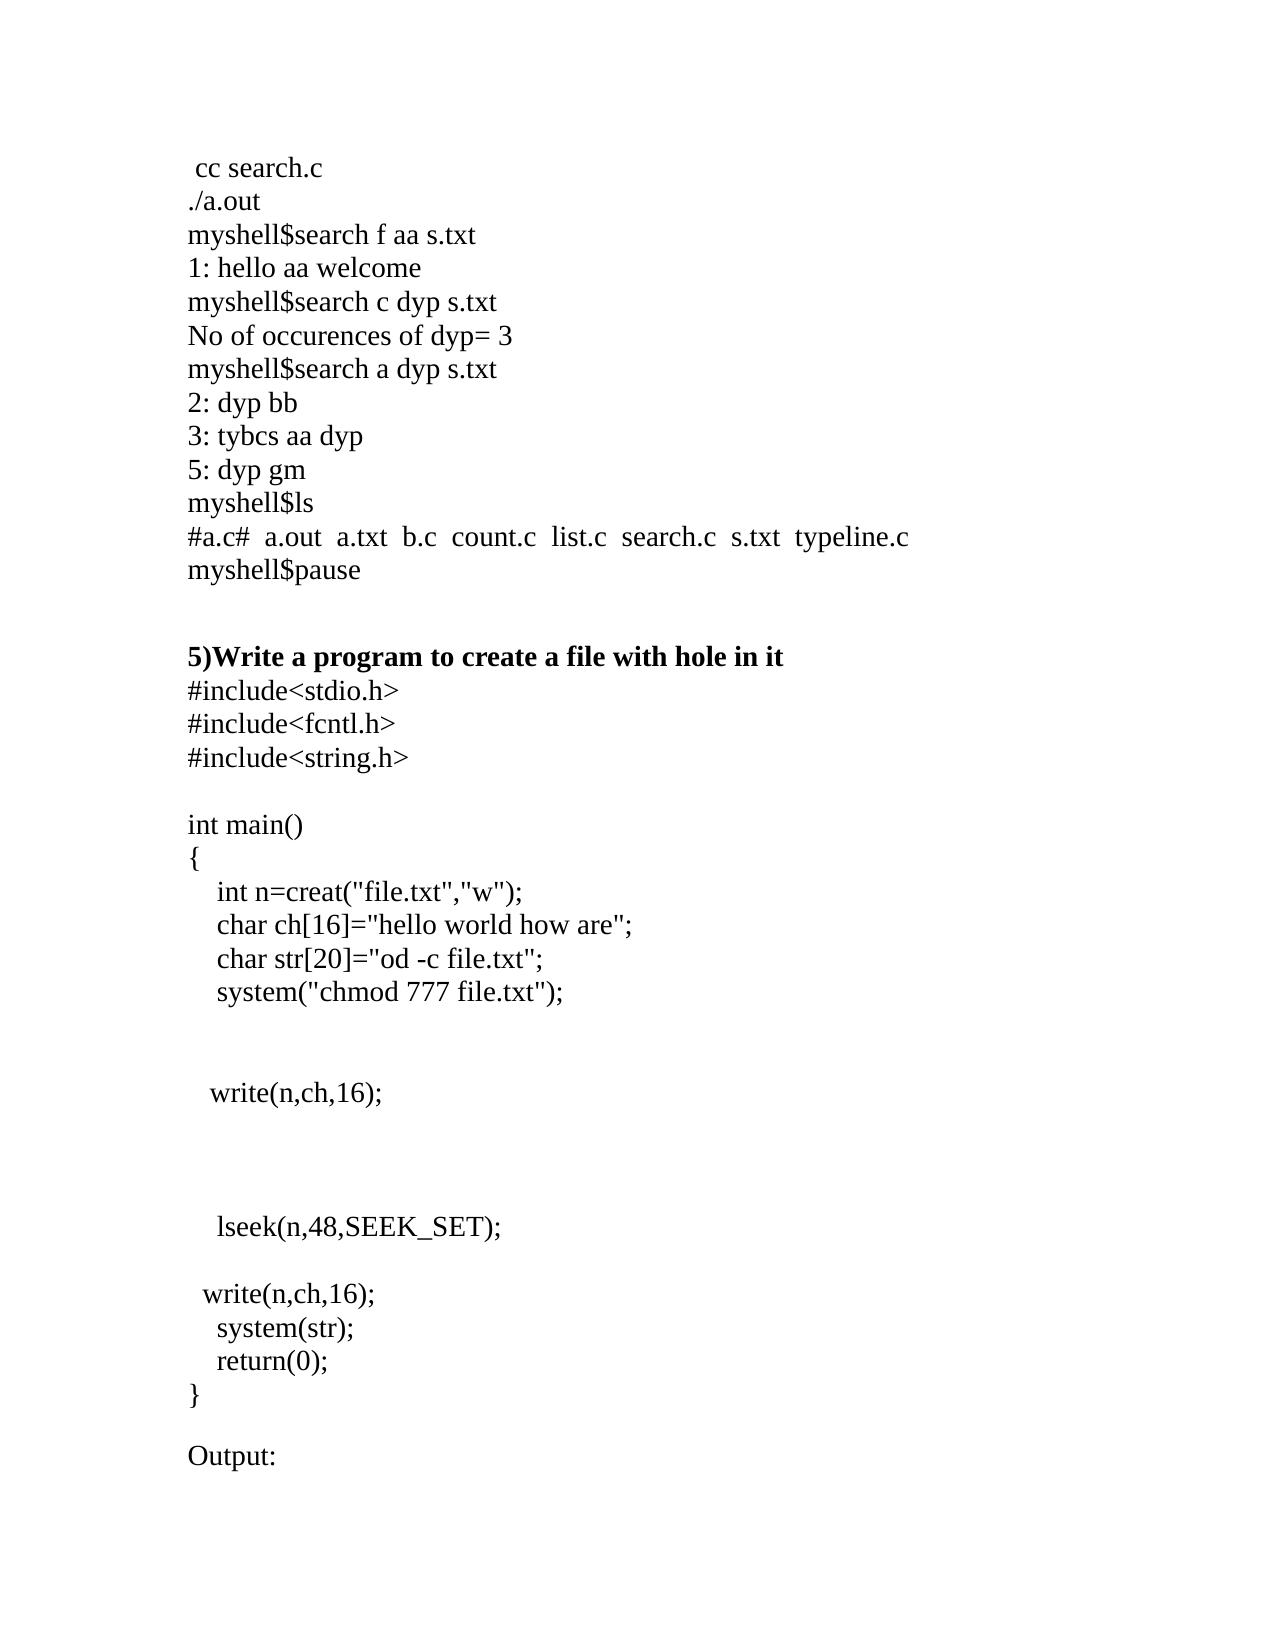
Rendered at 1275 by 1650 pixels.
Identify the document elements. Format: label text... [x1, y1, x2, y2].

text #include<stdio.h> [187, 673, 1087, 706]
text #include<string.h> [187, 740, 1087, 773]
text char ch[16]="hello world how are"; [187, 907, 1087, 941]
text { [187, 840, 1087, 874]
text #a.c# a.out a.txt b.c count.c list.c search.c s.txt typeline.c [187, 519, 1087, 552]
text int main() [187, 807, 1087, 840]
text cc search.c [187, 150, 1087, 183]
text No of occurences of dyp= 3 [187, 318, 1087, 351]
text 5: dyp gm [187, 452, 1087, 485]
text myshell$search c dyp s.txt [187, 284, 1087, 318]
text char str[20]="od -c file.txt"; [187, 941, 1087, 974]
text write(n,ch,16); [187, 1075, 1087, 1109]
text return(0); [187, 1343, 1087, 1377]
text ./a.out [187, 183, 1087, 217]
text int n=creat("file.txt","w"); [187, 874, 1087, 907]
text myshell$search f aa s.txt [187, 217, 1087, 251]
text lseek(n,48,SEEK_SET); [187, 1209, 1087, 1243]
text system(str); [187, 1310, 1087, 1343]
text write(n,ch,16); [187, 1276, 1087, 1310]
text } [187, 1377, 1087, 1411]
text 1: hello aa welcome [187, 251, 1087, 284]
text Output: [187, 1438, 1087, 1472]
text #include<fcntl.h> [187, 706, 1087, 740]
text myshell$search a dyp s.txt [187, 351, 1087, 385]
text system("chmod 777 file.txt"); [187, 974, 1087, 1008]
text myshell$pause [187, 552, 1087, 586]
text 2: dyp bb [187, 385, 1087, 418]
text myshell$ls [187, 485, 1087, 519]
text 5)Write a program to create a file with hole in it [187, 639, 1087, 673]
text 3: tybcs aa dyp [187, 418, 1087, 452]
